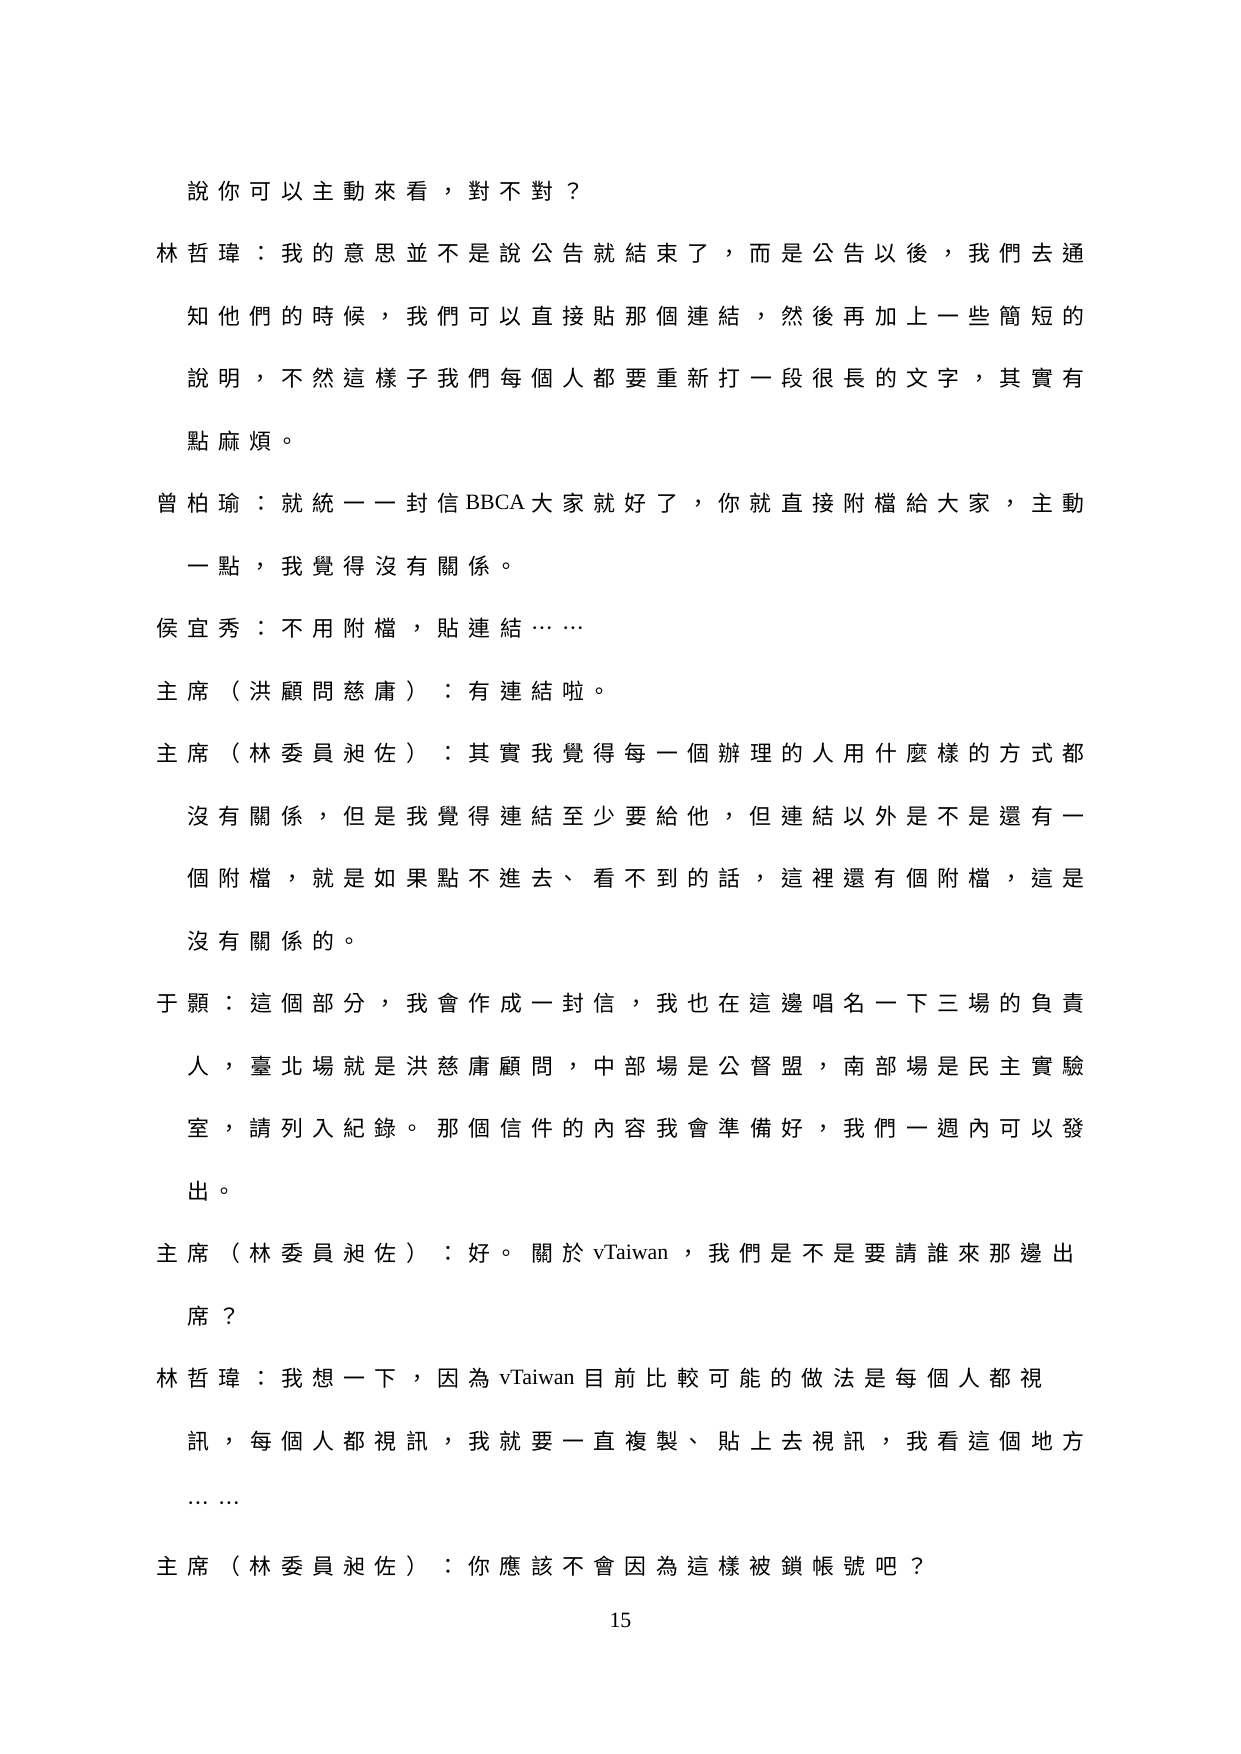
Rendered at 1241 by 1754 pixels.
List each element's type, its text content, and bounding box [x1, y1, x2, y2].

text 主席（林委員昶佐）：其實我覺得每一個辦理的人用什麼樣的方式都沒有關係，但是我覺得連結至少要給他，但連結以外是不是還有一個附檔，就是如果點不進去、看不到的話，這裡還有個附檔，這是沒有關係的。 [151, 721, 1089, 971]
text 林哲瑋：我的意思並不是說公告就結束了，而是公告以後，我們去通知他們的時候，我們可以直接貼那個連結，然後再加上一些簡短的說明，不然這樣子我們每個人都要重新打一段很長的文字，其實有點麻煩。 [151, 221, 1089, 471]
text 侯宜秀：不用附檔，貼連結…… [151, 596, 1089, 658]
text 主席（林委員昶佐）：好。關於vTaiwan，我們是不是要請誰來那邊出席？ [151, 1221, 1089, 1346]
text 主席（洪顧問慈庸）：有連結啦。 [151, 658, 1089, 721]
text 主席（林委員昶佐）：你應該不會因為這樣被鎖帳號吧？ [151, 1533, 1089, 1596]
text 說你可以主動來看，對不對？ [151, 158, 1089, 221]
text 于顥：這個部分，我會作成一封信，我也在這邊唱名一下三場的負責人，臺北場就是洪慈庸顧問，中部場是公督盟，南部場是民主實驗室，請列入紀錄。那個信件的內容我會準備好，我們一週內可以發出。 [151, 971, 1089, 1221]
text 曾柏瑜：就統一一封信BBCA大家就好了，你就直接附檔給大家，主動一點，我覺得沒有關係。 [151, 471, 1089, 596]
text 林哲瑋：我想一下，因為vTaiwan目前比較可能的做法是每個人都視訊，每個人都視訊，我就要一直複製、貼上去視訊，我看這個地方…… [151, 1346, 1089, 1533]
